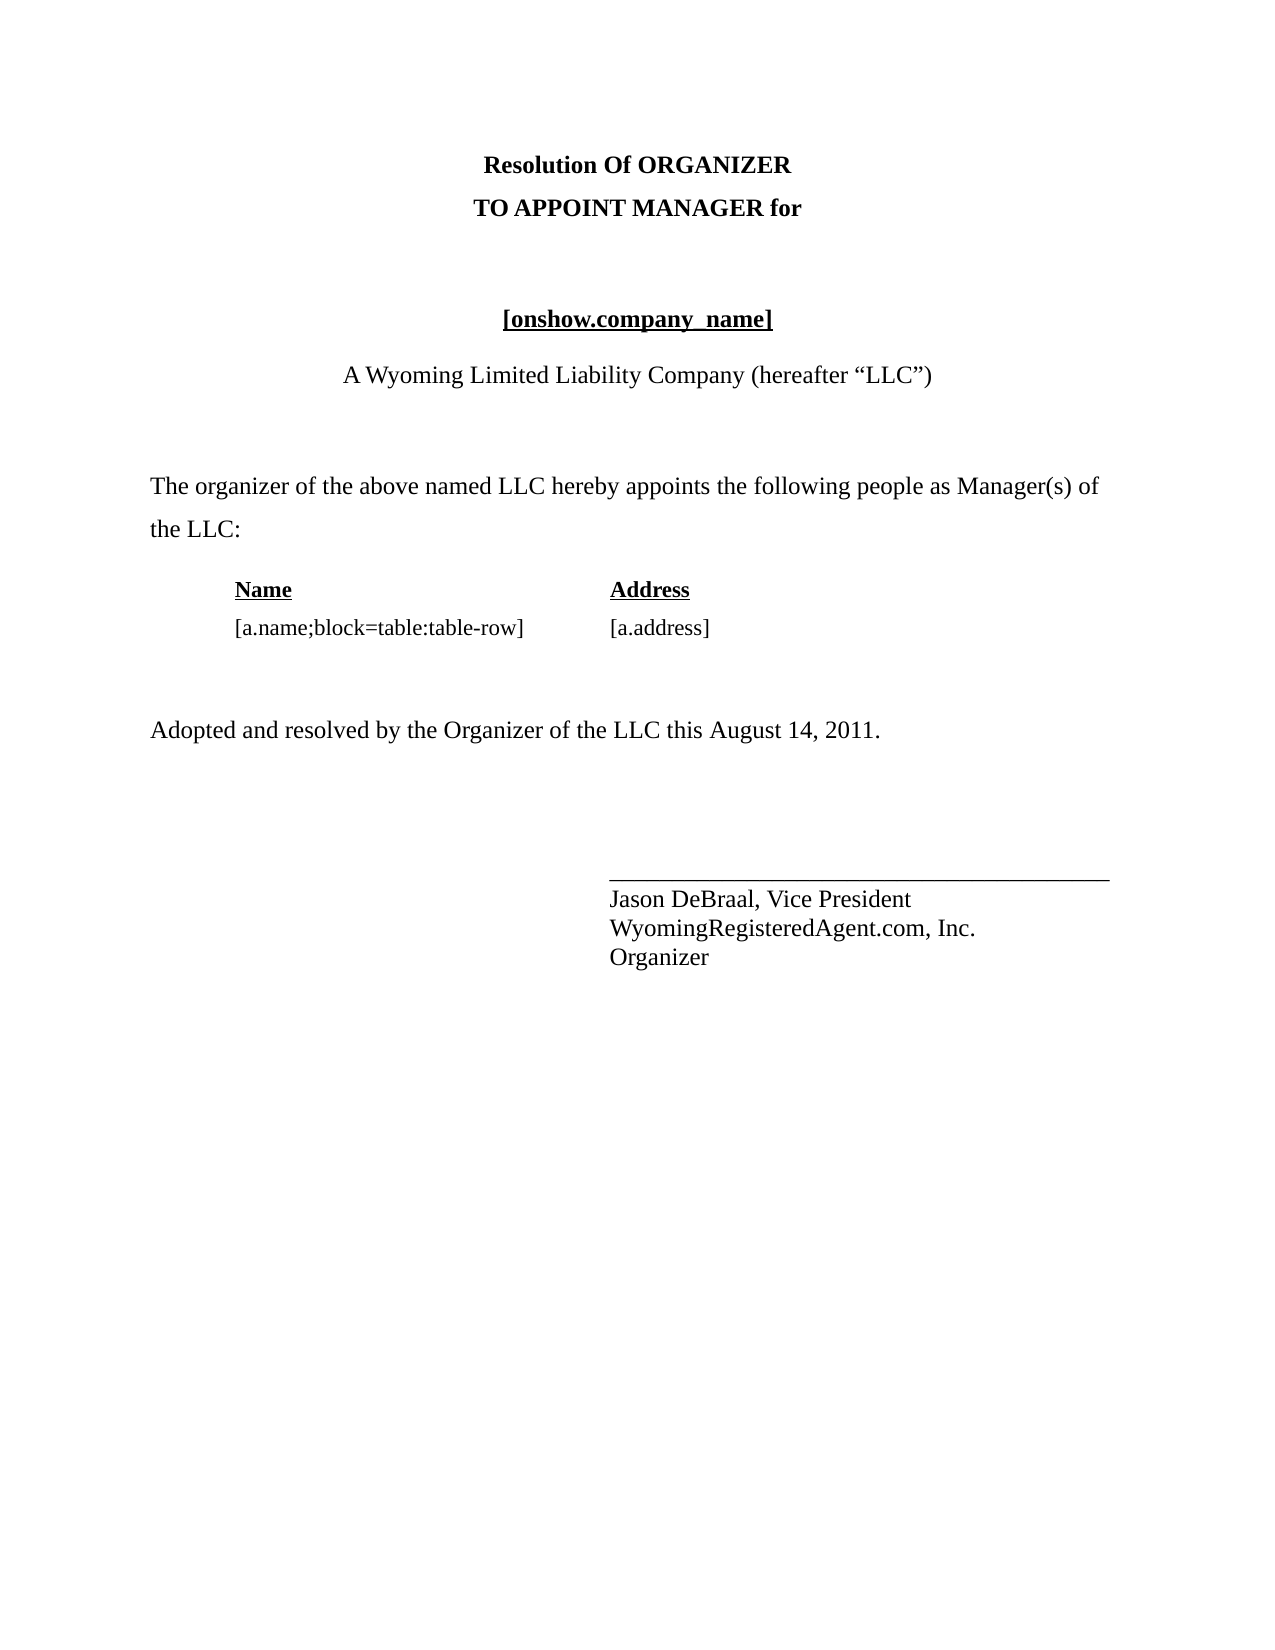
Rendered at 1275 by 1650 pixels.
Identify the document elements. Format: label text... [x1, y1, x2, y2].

text A Wyoming Limited Liability Company (hereafter “LLC”) [150, 360, 1125, 389]
table_header Name [222, 570, 597, 608]
text [onshow.company_name] [150, 304, 1125, 333]
table_header Address [598, 570, 1126, 608]
text Organizer [609, 942, 1125, 971]
text WyomingRegisteredAgent.com, Inc. [609, 913, 1125, 942]
text Resolution Of ORGANIZER TO APPOINT MANAGER for [150, 150, 1125, 222]
table_cell [a.name;block=table:table-row] [222, 608, 597, 646]
text ________________________________________ Jason DeBraal, Vice President [609, 856, 1125, 913]
text Adopted and resolved by the Organizer of the LLC this August 14, 2011. [150, 716, 1125, 744]
text The organizer of the above named LLC hereby appoints the following people as Manager(s) of the LLC: [150, 471, 1125, 543]
table_cell [a.address] [598, 608, 1126, 646]
